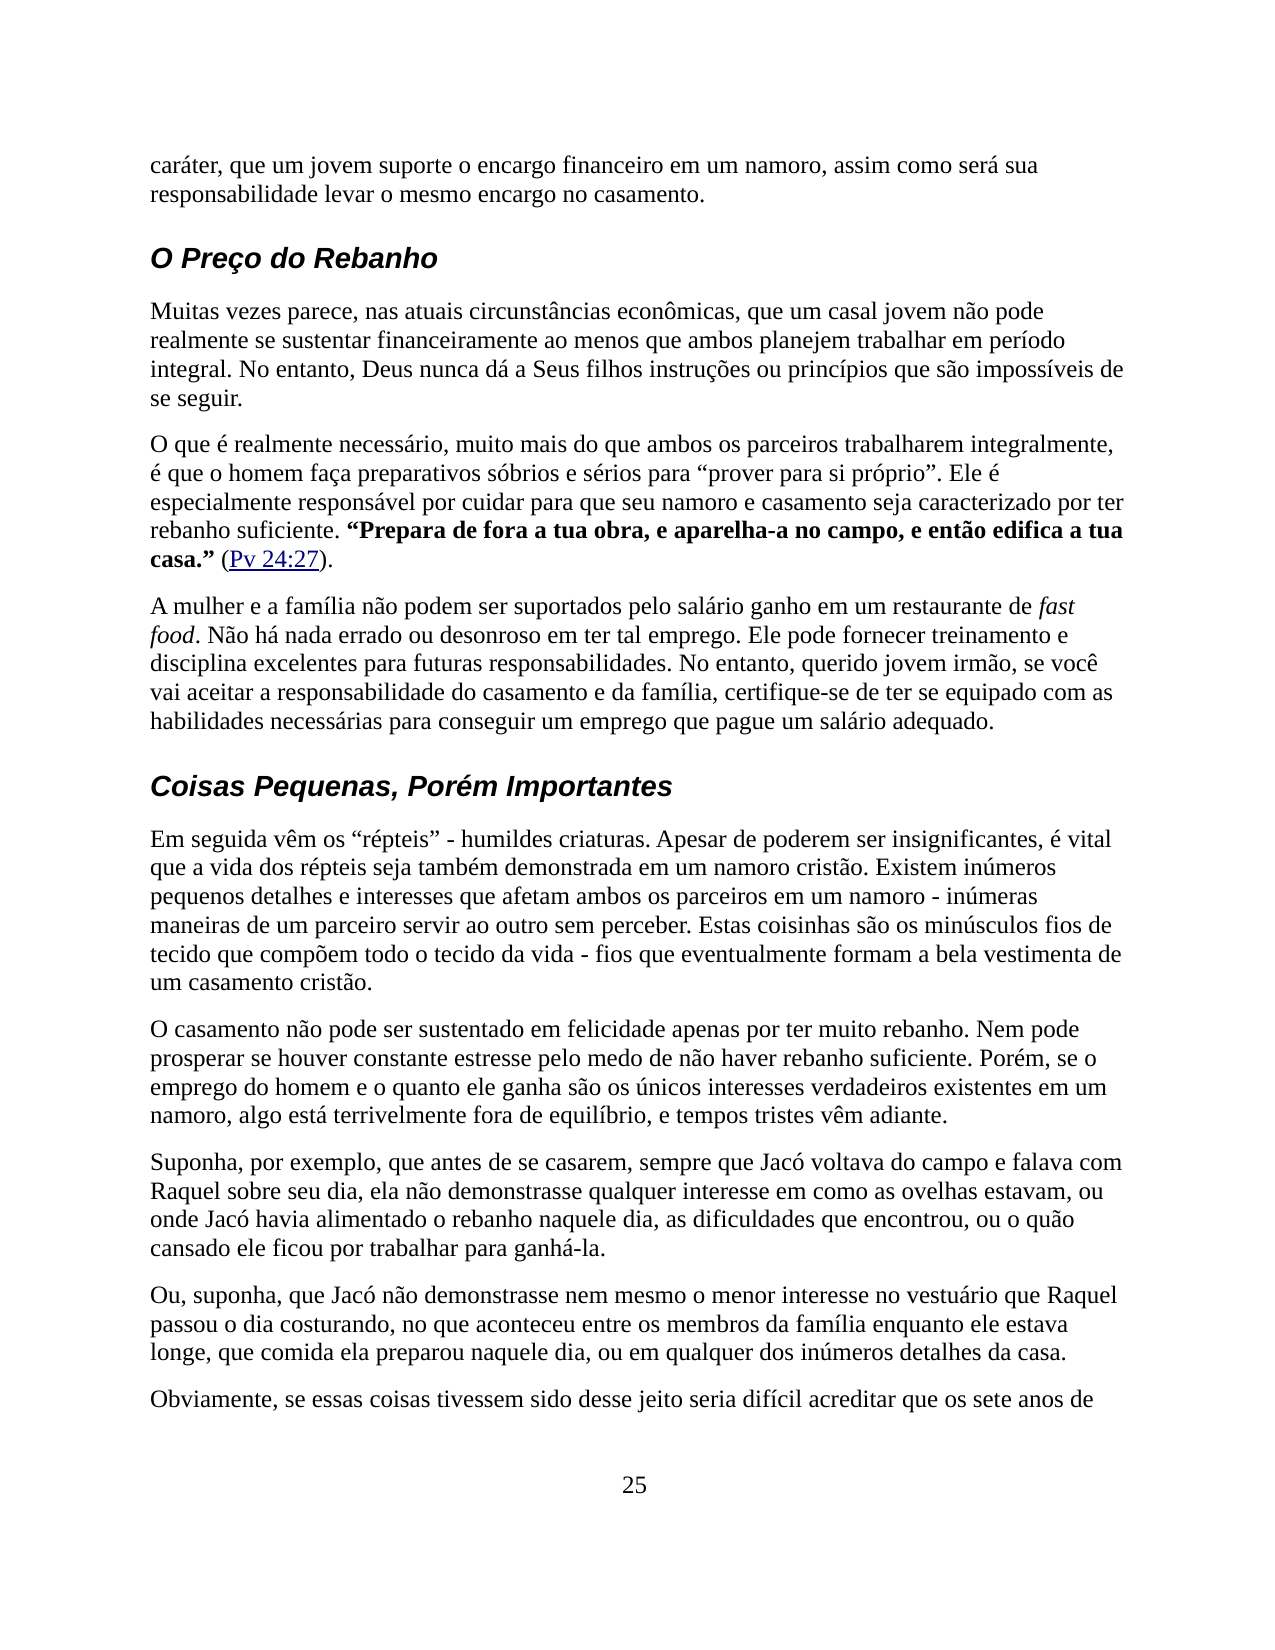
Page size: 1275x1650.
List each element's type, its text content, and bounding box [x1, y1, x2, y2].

text Muitas vezes parece, nas atuais circunstâncias econômicas, que um casal jovem não pode realmente se sustentar financeiramente ao menos que ambos planejem trabalhar em período integral. No entanto, Deus nunca dá a Seus filhos instruções ou princípios que são impossíveis de se seguir. [150, 296, 1125, 411]
text Em seguida vêm os “répteis” - humildes criaturas. Apesar de poderem ser insignificantes, é vital que a vida dos répteis seja também demonstrada em um namoro cristão. Existem inúmeros pequenos detalhes e interesses que afetam ambos os parceiros em um namoro - inúmeras maneiras de um parceiro servir ao outro sem perceber. Estas coisinhas são os minúsculos fios de tecido que compõem todo o tecido da vida - fios que eventualmente formam a bela vestimenta de um casamento cristão. [150, 824, 1125, 996]
subtitle Coisas Pequenas, Porém Importantes [150, 769, 1125, 802]
text Obviamente, se essas coisas tivessem sido desse jeito seria difícil acreditar que os sete anos de [150, 1384, 1125, 1413]
subtitle O Preço do Rebanho [150, 241, 1125, 275]
text Suponha, por exemplo, que antes de se casarem, sempre que Jacó voltava do campo e falava com Raquel sobre seu dia, ela não demonstrasse qualquer interesse em como as ovelhas estavam, ou onde Jacó havia alimentado o rebanho naquele dia, as dificuldades que encontrou, ou o quão cansado ele ficou por trabalhar para ganhá-la. [150, 1147, 1125, 1262]
text O casamento não pode ser sustentado em felicidade apenas por ter muito rebanho. Nem pode prosperar se houver constante estresse pelo medo de não haver rebanho suficiente. Porém, se o emprego do homem e o quanto ele ganha são os únicos interesses verdadeiros existentes em um namoro, algo está terrivelmente fora de equilíbrio, e tempos tristes vêm adiante. [150, 1014, 1125, 1129]
text Ou, suponha, que Jacó não demonstrasse nem mesmo o menor interesse no vestuário que Raquel passou o dia costurando, no que aconteceu entre os membros da família enquanto ele estava longe, que comida ela preparou naquele dia, ou em qualquer dos inúmeros detalhes da casa. [150, 1280, 1125, 1366]
text caráter, que um jovem suporte o encargo financeiro em um namoro, assim como será sua responsabilidade levar o mesmo encargo no casamento. [150, 150, 1125, 207]
text A mulher e a família não podem ser suportados pelo salário ganho em um restaurante de fast food. Não há nada errado ou desonroso em ter tal emprego. Ele pode fornecer treinamento e disciplina excelentes para futuras responsabilidades. No entanto, querido jovem irmão, se você vai aceitar a responsabilidade do casamento e da família, certifique-se de ter se equipado com as habilidades necessárias para conseguir um emprego que pague um salário adequado. [150, 591, 1125, 735]
text O que é realmente necessário, muito mais do que ambos os parceiros trabalharem integralmente, é que o homem faça preparativos sóbrios e sérios para “prover para si próprio”. Ele é especialmente responsável por cuidar para que seu namoro e casamento seja caracterizado por ter rebanho suficiente. “Prepara de fora a tua obra, e aparelha-a no campo, e então edifica a tua casa.” (Pv 24:27). [150, 429, 1125, 573]
